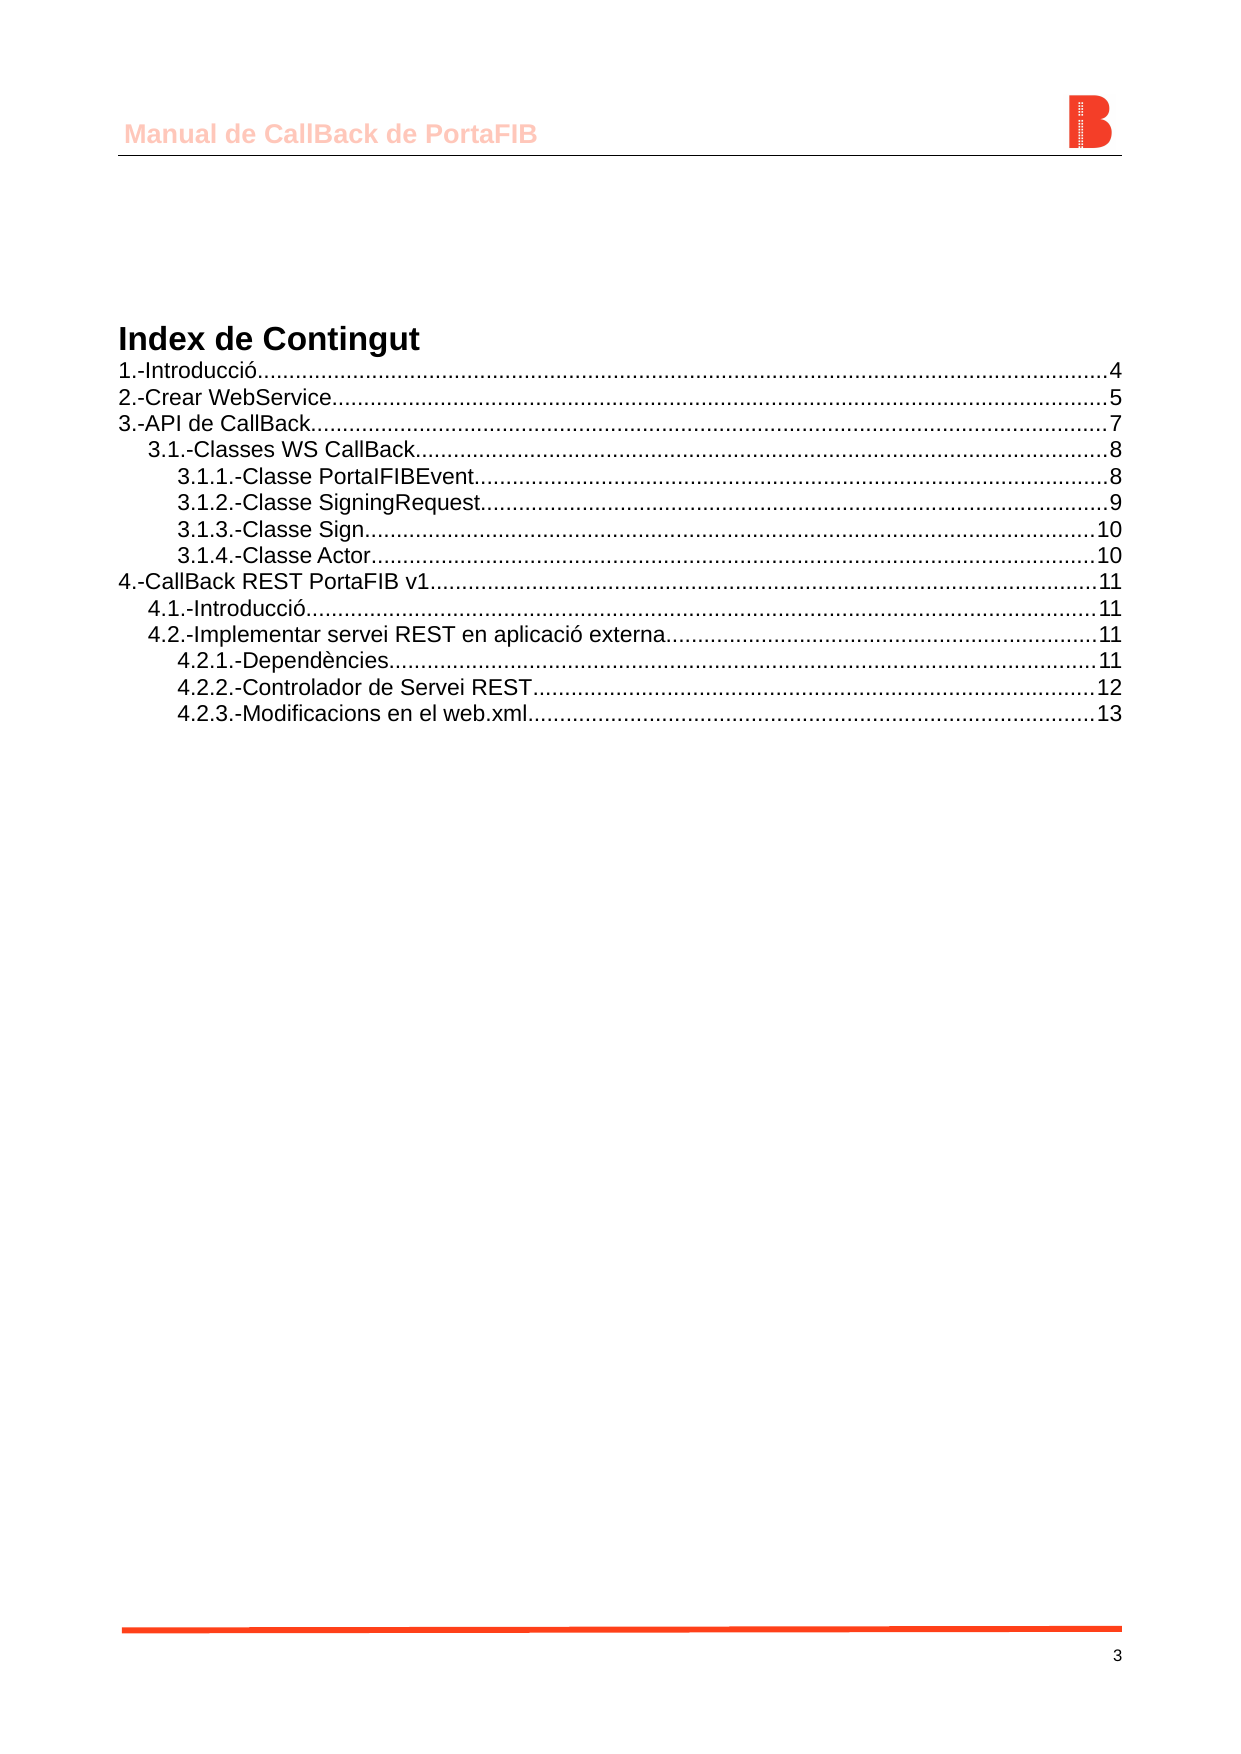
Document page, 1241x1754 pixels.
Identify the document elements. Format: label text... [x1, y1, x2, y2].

text 3.1.-Classes WS CallBack 8 [148, 436, 1122, 463]
text 1.-Introducció 4 [118, 357, 1122, 384]
text 3.1.2.-Classe SigningRequest 9 [177, 489, 1122, 516]
text 4.2.3.-Modificacions en el web.xml 13 [177, 700, 1122, 726]
text 3.-API de CallBack 7 [118, 410, 1122, 436]
text 4.-CallBack REST PortaFIB v1 11 [118, 568, 1122, 594]
text 4.2.-Implementar servei REST en aplicació externa 11 [148, 621, 1122, 647]
text 3.1.3.-Classe Sign 10 [177, 516, 1122, 542]
text 3.1.4.-Classe Actor 10 [177, 542, 1122, 568]
picture [1063, 94, 1117, 150]
text 4.2.1.-Dependències 11 [177, 647, 1122, 674]
text 4.1.-Introducció 11 [148, 594, 1122, 621]
text 2.-Crear WebService 5 [118, 384, 1122, 410]
text 4.2.2.-Controlador de Servei REST 12 [177, 674, 1122, 700]
text 3.1.1.-Classe PortaIFIBEvent 8 [177, 463, 1122, 489]
subtitle Index de Contingut [118, 319, 1122, 357]
